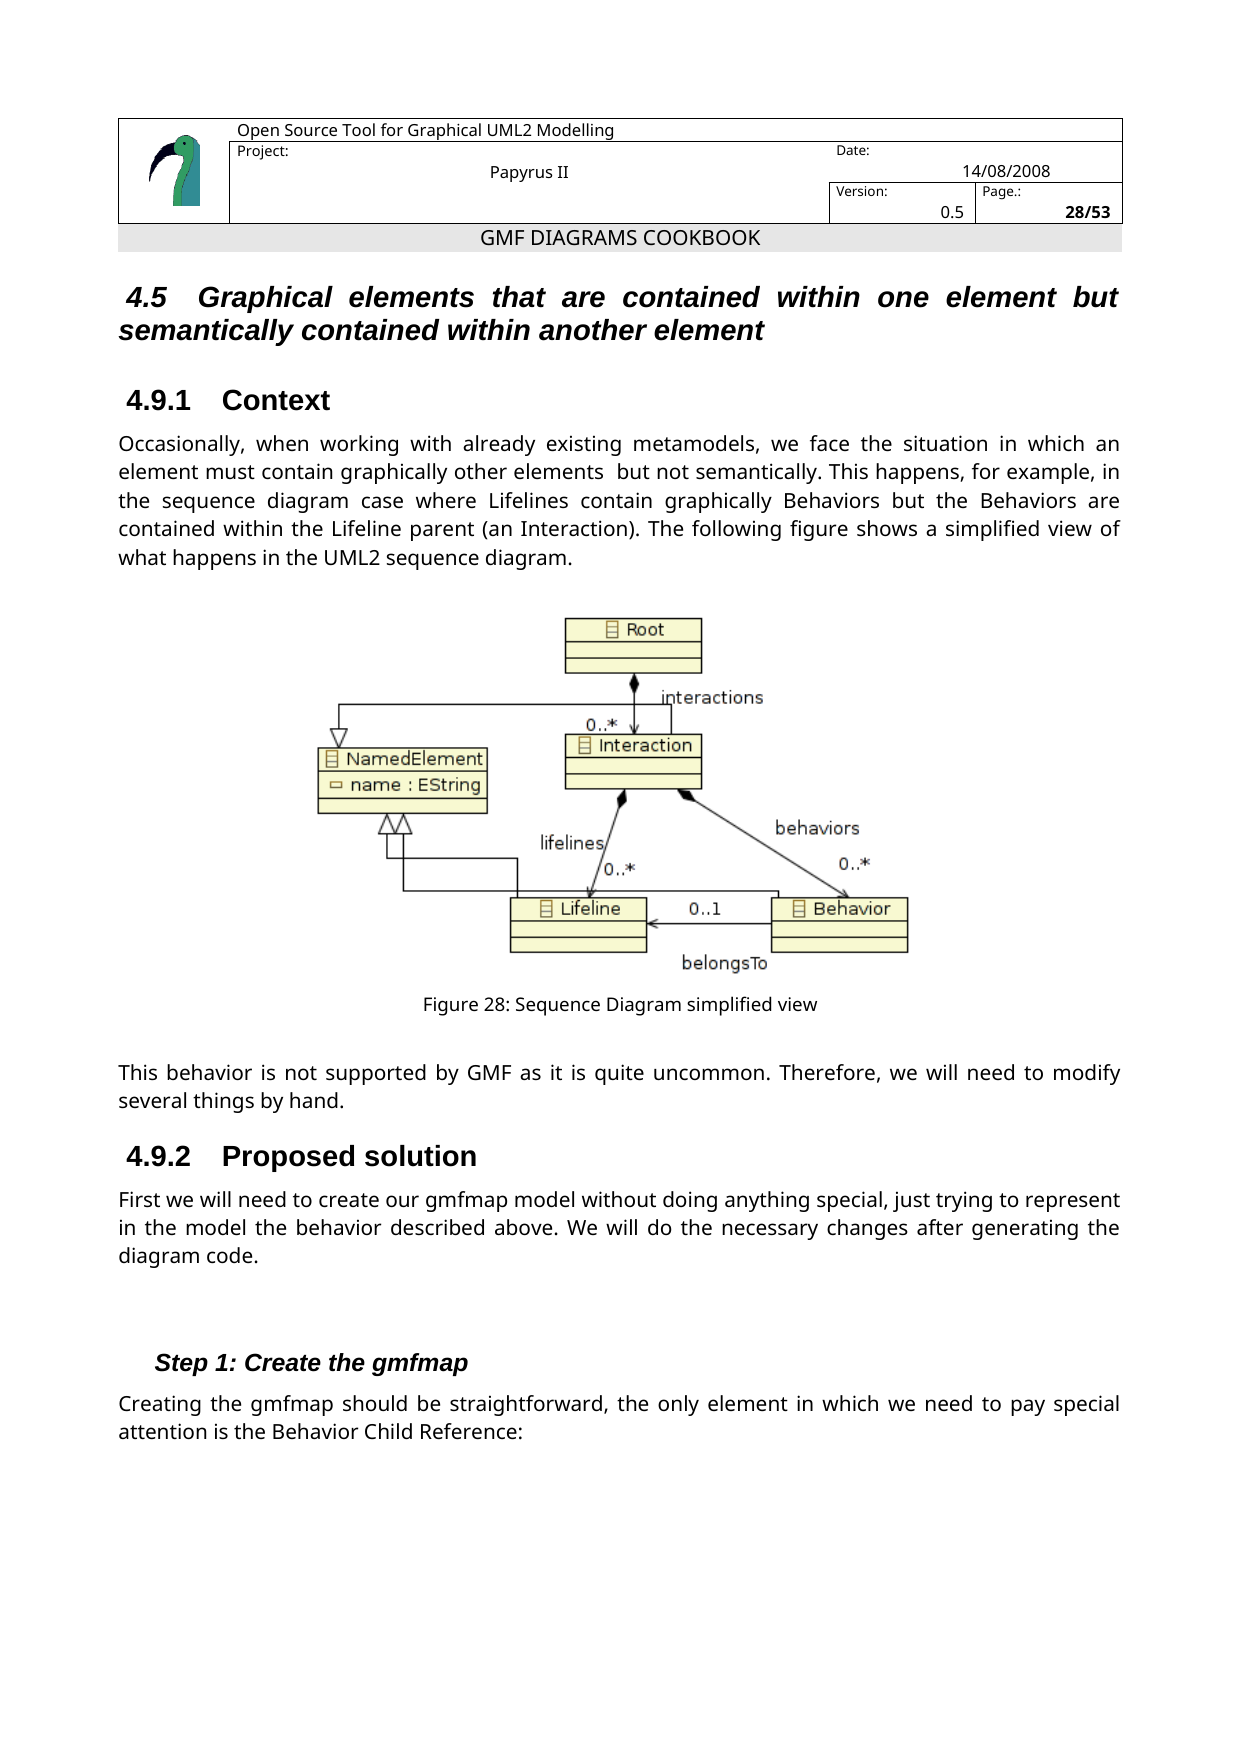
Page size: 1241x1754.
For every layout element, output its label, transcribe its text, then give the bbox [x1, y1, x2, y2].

text First we will need to create our gmfmap model without doing anything special, just trying to represent in the model the behavior described above. We will do the necessary changes after generating the diagram code. [118, 1185, 1122, 1270]
subtitle Proposed solution [118, 1140, 1122, 1172]
picture [147, 133, 201, 209]
subtitle Graphical elements that are contained within one element but semantically contained within another element [118, 281, 1122, 346]
text This behavior is not supported by GMF as it is quite uncommon. Therefore, we will need to modify several things by hand. [118, 1058, 1122, 1115]
picture [304, 599, 936, 979]
text Occasionally, when working with already existing metamodels, we face the situation in which an element must contain graphically other elements but not semantically. This happens, for example, in the sequence diagram case where Lifelines contain graphically Behaviors but the Behaviors are contained within the Lifeline parent (an Interaction). The following figure shows a simplified view of what happens in the UML2 sequence diagram. [118, 429, 1122, 571]
text Creating the gmfmap should be straightforward, the only element in which we need to pay special attention is the Behavior Child Reference: [118, 1389, 1122, 1446]
subtitle Step 1: Create the gmfmap [118, 1348, 1122, 1376]
text Figure 28: Sequence Diagram simplified view [118, 991, 1122, 1017]
subtitle Context [118, 384, 1122, 417]
